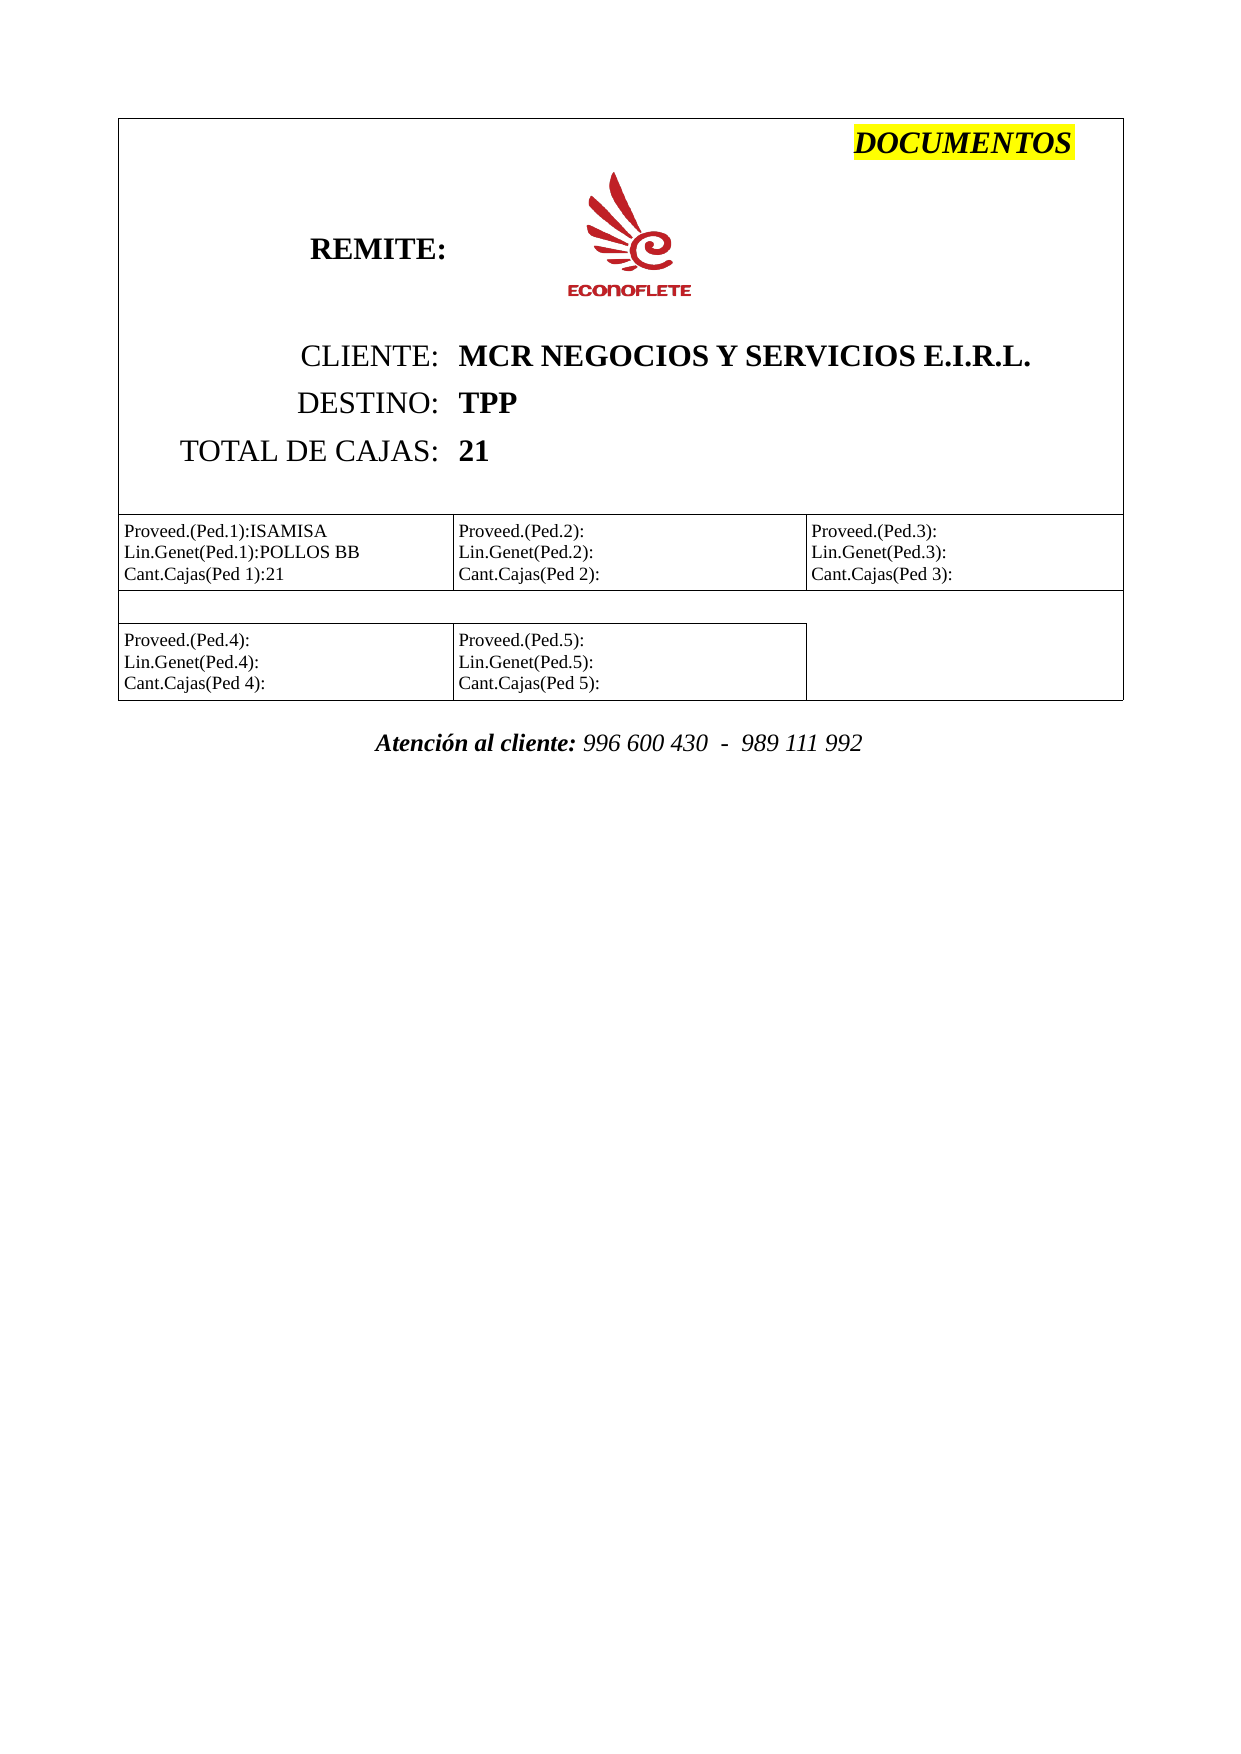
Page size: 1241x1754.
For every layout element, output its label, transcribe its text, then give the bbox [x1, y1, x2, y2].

table_cell [453, 591, 806, 623]
table_cell Proveed.(Ped.2): Lin.Genet(Ped.2): Cant.Cajas(Ped 2): [454, 515, 806, 590]
table_header DOCUMENTOS [806, 119, 1123, 166]
table_cell TOTAL DE CAJAS: [119, 426, 453, 474]
table_cell REMITE: [119, 166, 453, 332]
table_cell DESTINO: [119, 379, 453, 426]
table_cell Proveed.(Ped.1):ISAMISA Lin.Genet(Ped.1):POLLOS BB Cant.Cajas(Ped 1):21 [119, 515, 453, 590]
table_cell [119, 591, 453, 623]
picture [552, 171, 707, 297]
table_cell [806, 474, 1123, 514]
table_cell [453, 474, 806, 514]
table_cell [806, 591, 1123, 623]
table_header [119, 119, 453, 166]
table_cell [453, 166, 806, 332]
table_cell [119, 474, 453, 514]
table_cell TPP [453, 379, 806, 426]
table_cell [806, 379, 1123, 426]
table_cell Proveed.(Ped.5): Lin.Genet(Ped.5): Cant.Cajas(Ped 5): [454, 624, 806, 699]
table_cell Proveed.(Ped.4): Lin.Genet(Ped.4): Cant.Cajas(Ped 4): [119, 624, 453, 699]
table_header [453, 119, 806, 166]
table_cell MCR NEGOCIOS Y SERVICIOS E.I.R.L. [453, 332, 1123, 379]
table_cell CLIENTE: [119, 332, 453, 379]
table_cell [807, 623, 1123, 699]
text Atención al cliente: 996 600 430 - 989 111 992 [118, 728, 1122, 757]
table_cell 21 [453, 426, 1123, 474]
table_cell [806, 166, 1123, 332]
table_cell Proveed.(Ped.3): Lin.Genet(Ped.3): Cant.Cajas(Ped 3): [807, 515, 1123, 590]
